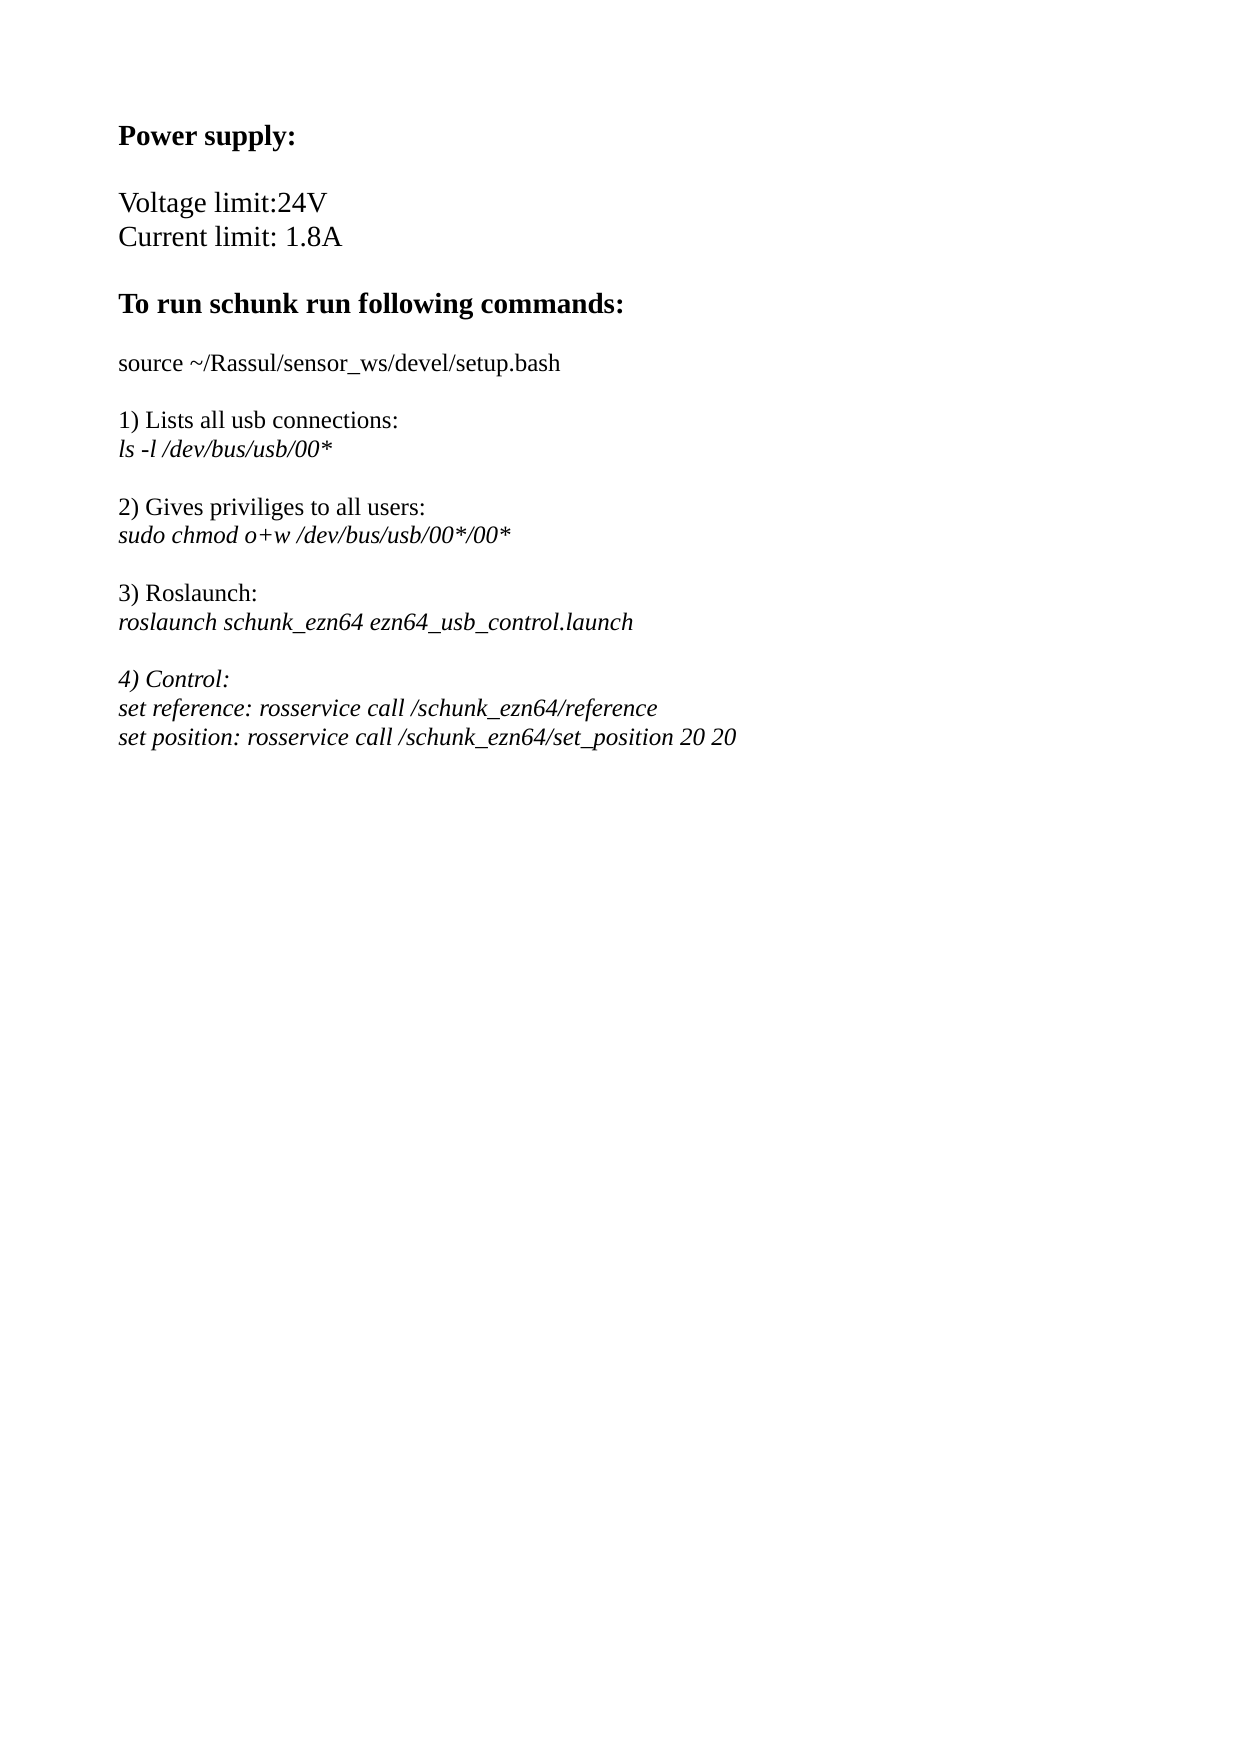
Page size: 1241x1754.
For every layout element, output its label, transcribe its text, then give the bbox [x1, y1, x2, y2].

text sudo chmod o+w /dev/bus/usb/00*/00* [118, 521, 1122, 549]
text Power supply: [118, 118, 1122, 152]
text To run schunk run following commands: [118, 286, 1122, 319]
text 4) Control: [118, 664, 1122, 693]
text 2) Gives priviliges to all users: [118, 492, 1122, 521]
text set reference: rosservice call /schunk_ezn64/reference [118, 693, 1122, 722]
text Current limit: 1.8A [118, 219, 1122, 252]
text 1) Lists all usb connections: [118, 406, 1122, 434]
text ls -l /dev/bus/usb/00* [118, 434, 1122, 463]
text source ~/Rassul/sensor_ws/devel/setup.bash [118, 348, 1122, 377]
text 3) Roslaunch: [118, 578, 1122, 607]
text Voltage limit:24V [118, 185, 1122, 219]
text roslaunch schunk_ezn64 ezn64_usb_control.launch [118, 607, 1122, 636]
text set position: rosservice call /schunk_ezn64/set_position 20 20 [118, 722, 1122, 751]
